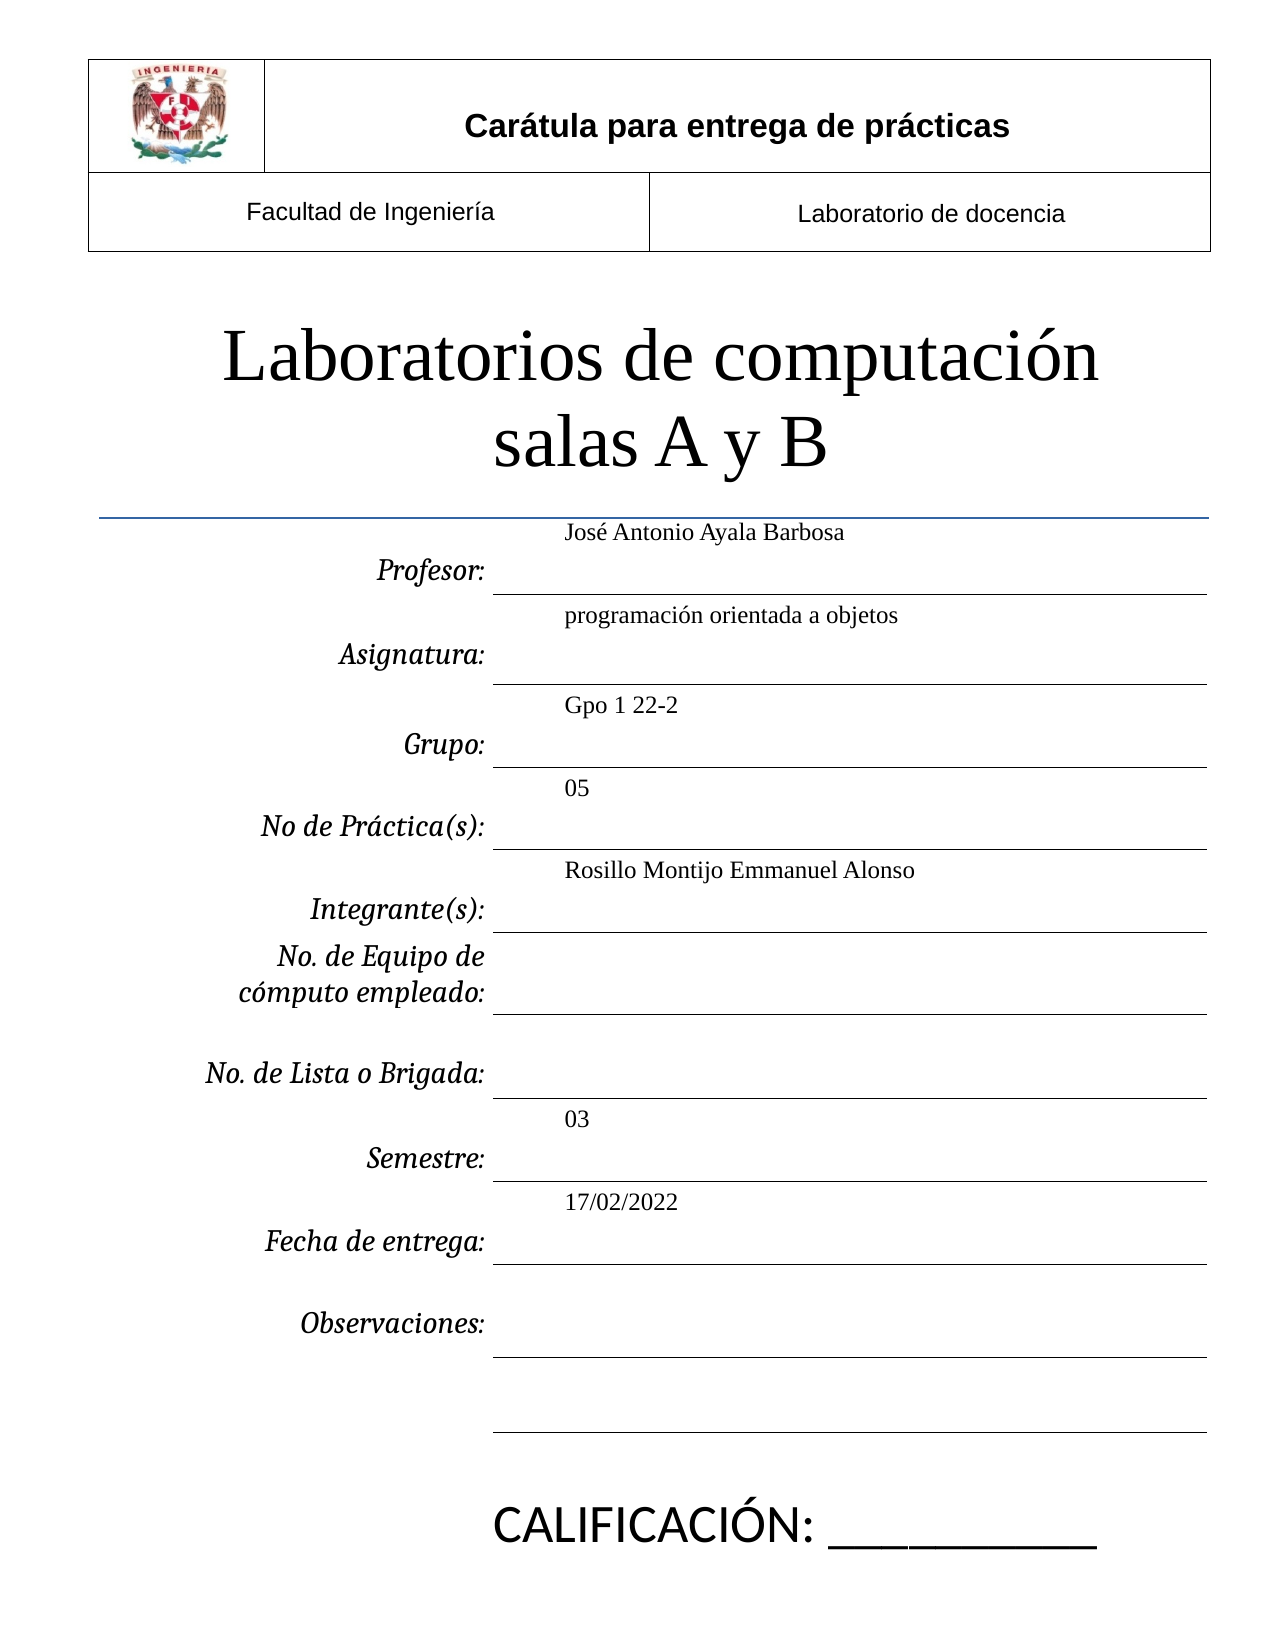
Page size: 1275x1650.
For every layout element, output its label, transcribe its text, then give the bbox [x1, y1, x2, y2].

table_cell Asignatura: [118, 594, 493, 684]
table_cell No. de Lista o Brigada: [118, 1014, 493, 1098]
table_header José Antonio Ayala Barbosa [493, 519, 1207, 594]
table_cell 05 [493, 768, 1207, 849]
table_cell [493, 933, 1207, 1013]
table_cell Laboratorio de docencia [650, 173, 1210, 251]
table_cell 03 [493, 1099, 1207, 1181]
text Laboratorios de computación [118, 310, 1205, 396]
table_cell [118, 1357, 493, 1432]
table_cell Integrante(s): [118, 849, 493, 932]
table_cell Semestre: [118, 1098, 493, 1181]
table_header [89, 60, 264, 172]
table_cell No. de Equipo de cómputo empleado: [118, 932, 493, 1013]
table_cell [493, 1265, 1207, 1357]
table_header [118, 511, 493, 517]
table_header Carátula para entrega de prácticas [265, 60, 1210, 172]
table_cell Grupo: [118, 684, 493, 766]
table_cell Gpo 1 22-2 [493, 685, 1207, 766]
table_cell programación orientada a objetos [493, 595, 1207, 684]
table_cell 17/02/2022 [493, 1182, 1207, 1263]
table_cell [493, 1358, 1207, 1432]
table_cell Observaciones: [118, 1264, 493, 1357]
text CALIFICACIÓN: __________ [118, 1489, 1205, 1556]
table_cell [493, 1015, 1207, 1098]
table_header [493, 511, 1207, 517]
table_cell Rosillo Montijo Emmanuel Alonso [493, 850, 1207, 932]
table_cell No de Práctica(s): [118, 766, 493, 849]
text salas A y B [118, 396, 1205, 482]
table_header Profesor: [118, 519, 493, 594]
table_cell Facultad de Ingeniería [89, 173, 649, 251]
table_cell Fecha de entrega: [118, 1181, 493, 1263]
